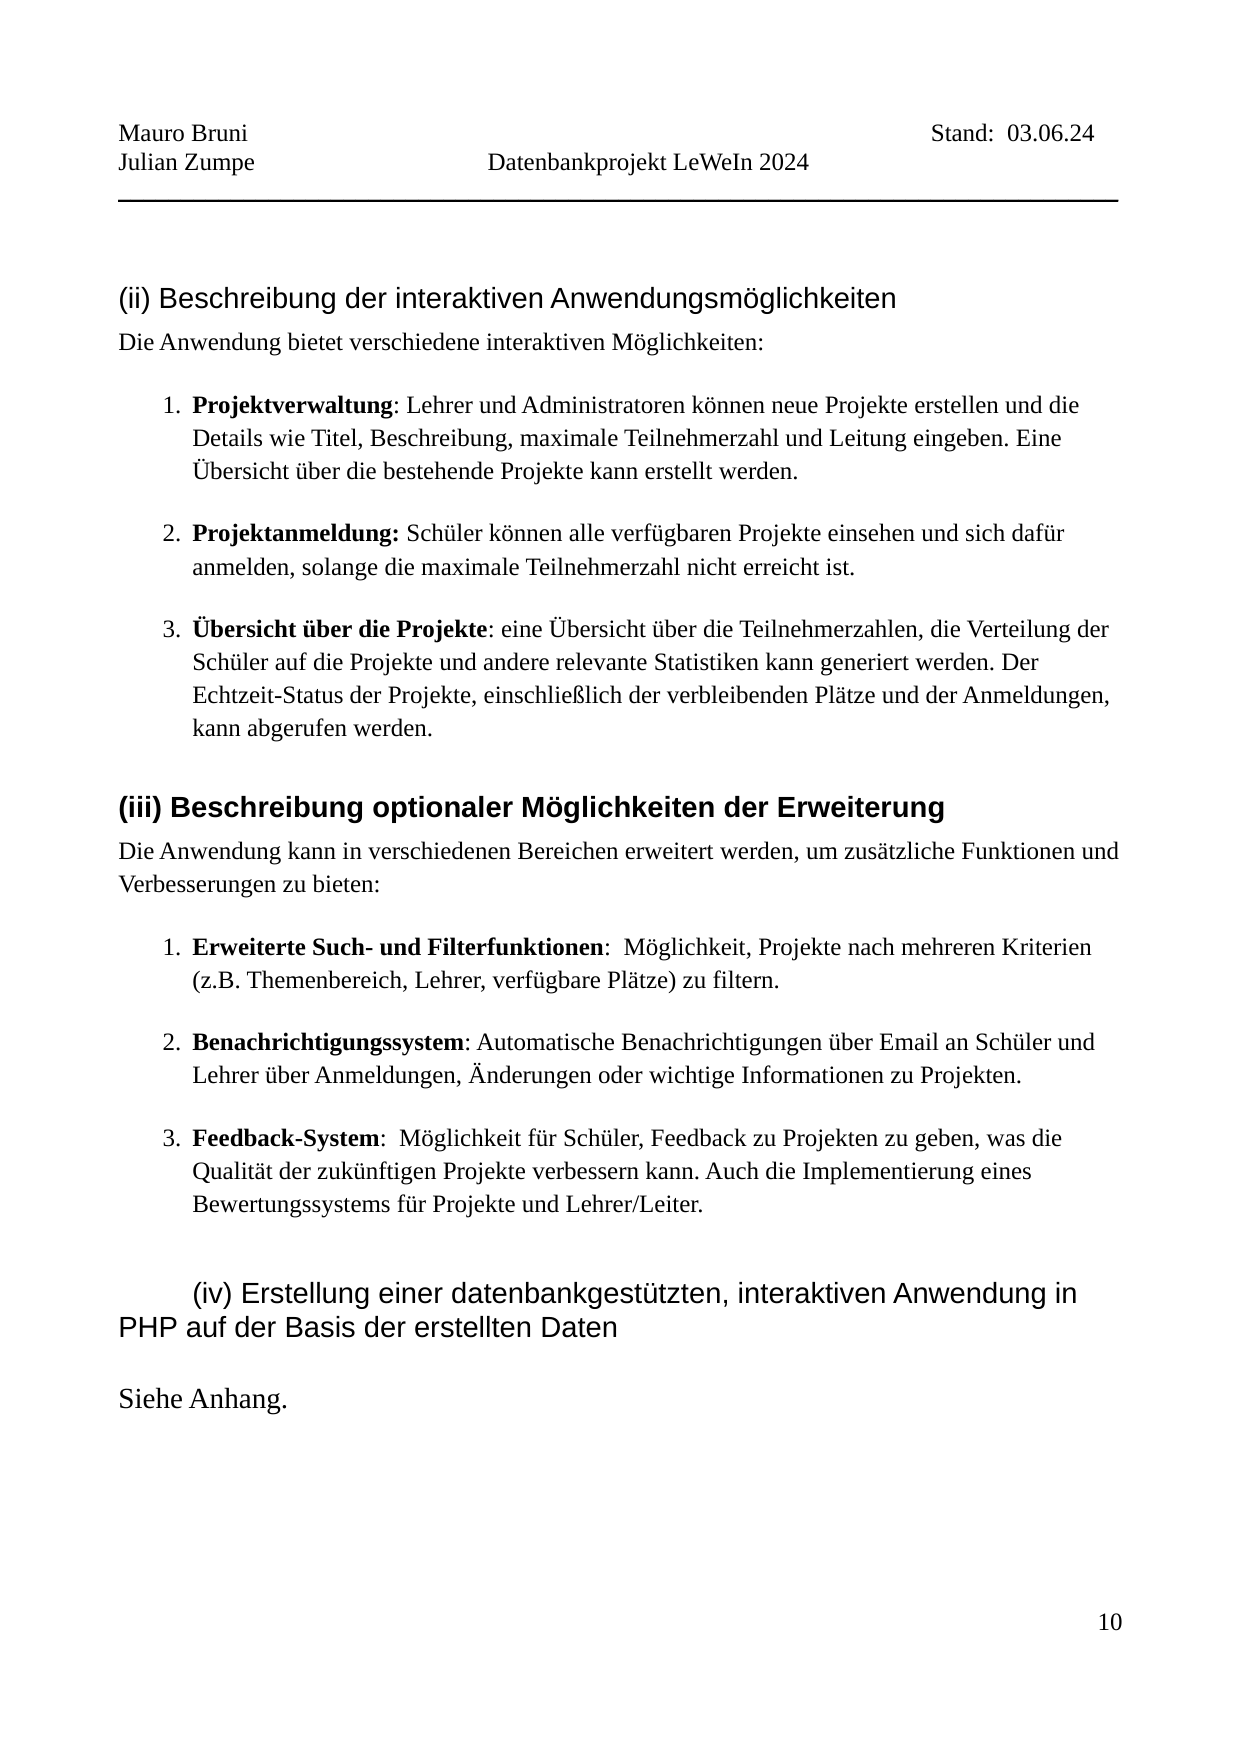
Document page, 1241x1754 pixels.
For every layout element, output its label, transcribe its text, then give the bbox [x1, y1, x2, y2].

text Die Anwendung kann in verschiedenen Bereichen erweitert werden, um zusätzliche Funktionen und Verbesserungen zu bieten: [118, 836, 1122, 898]
list Projektverwaltung: Lehrer und Administratoren können neue Projekte erstellen und die Details wie Titel, Beschreibung, maximale Teilnehmerzahl und Leitung eingeben. Eine Übersicht über die bestehende Projekte kann erstellt werden. [162, 390, 1122, 485]
text Die Anwendung bietet verschiedene interaktiven Möglichkeiten: [118, 327, 1122, 356]
subtitle Siehe Anhang. [118, 1381, 1122, 1414]
list Projektanmeldung: Schüler können alle verfügbaren Projekte einsehen und sich dafür anmelden, solange die maximale Teilnehmerzahl nicht erreicht ist. [162, 518, 1122, 580]
subtitle (ii) Beschreibung der interaktiven Anwendungsmöglichkeiten [118, 281, 1122, 315]
subtitle (iii) Beschreibung optionaler Möglichkeiten der Erweiterung [118, 790, 1122, 824]
list Feedback-System: Möglichkeit für Schüler, Feedback zu Projekten zu geben, was die Qualität der zukünftigen Projekte verbessern kann. Auch die Implementierung eines Bewertungssystems für Projekte und Lehrer/Leiter. [162, 1123, 1122, 1218]
list Übersicht über die Projekte: eine Übersicht über die Teilnehmerzahlen, die Verteilung der Schüler auf die Projekte und andere relevante Statistiken kann generiert werden. Der Echtzeit-Status der Projekte, einschließlich der verbleibenden Plätze und der Anmeldungen, kann abgerufen werden. [162, 614, 1122, 742]
subtitle (iv) Erstellung einer datenbankgestützten, interaktiven Anwendung in PHP auf der Basis der erstellten Daten [118, 1276, 1122, 1343]
list Benachrichtigungssystem: Automatische Benachrichtigungen über Email an Schüler und Lehrer über Anmeldungen, Änderungen oder wichtige Informationen zu Projekten. [162, 1027, 1122, 1089]
list Erweiterte Such- und Filterfunktionen: Möglichkeit, Projekte nach mehreren Kriterien (z.B. Themenbereich, Lehrer, verfügbare Plätze) zu filtern. [162, 932, 1122, 993]
